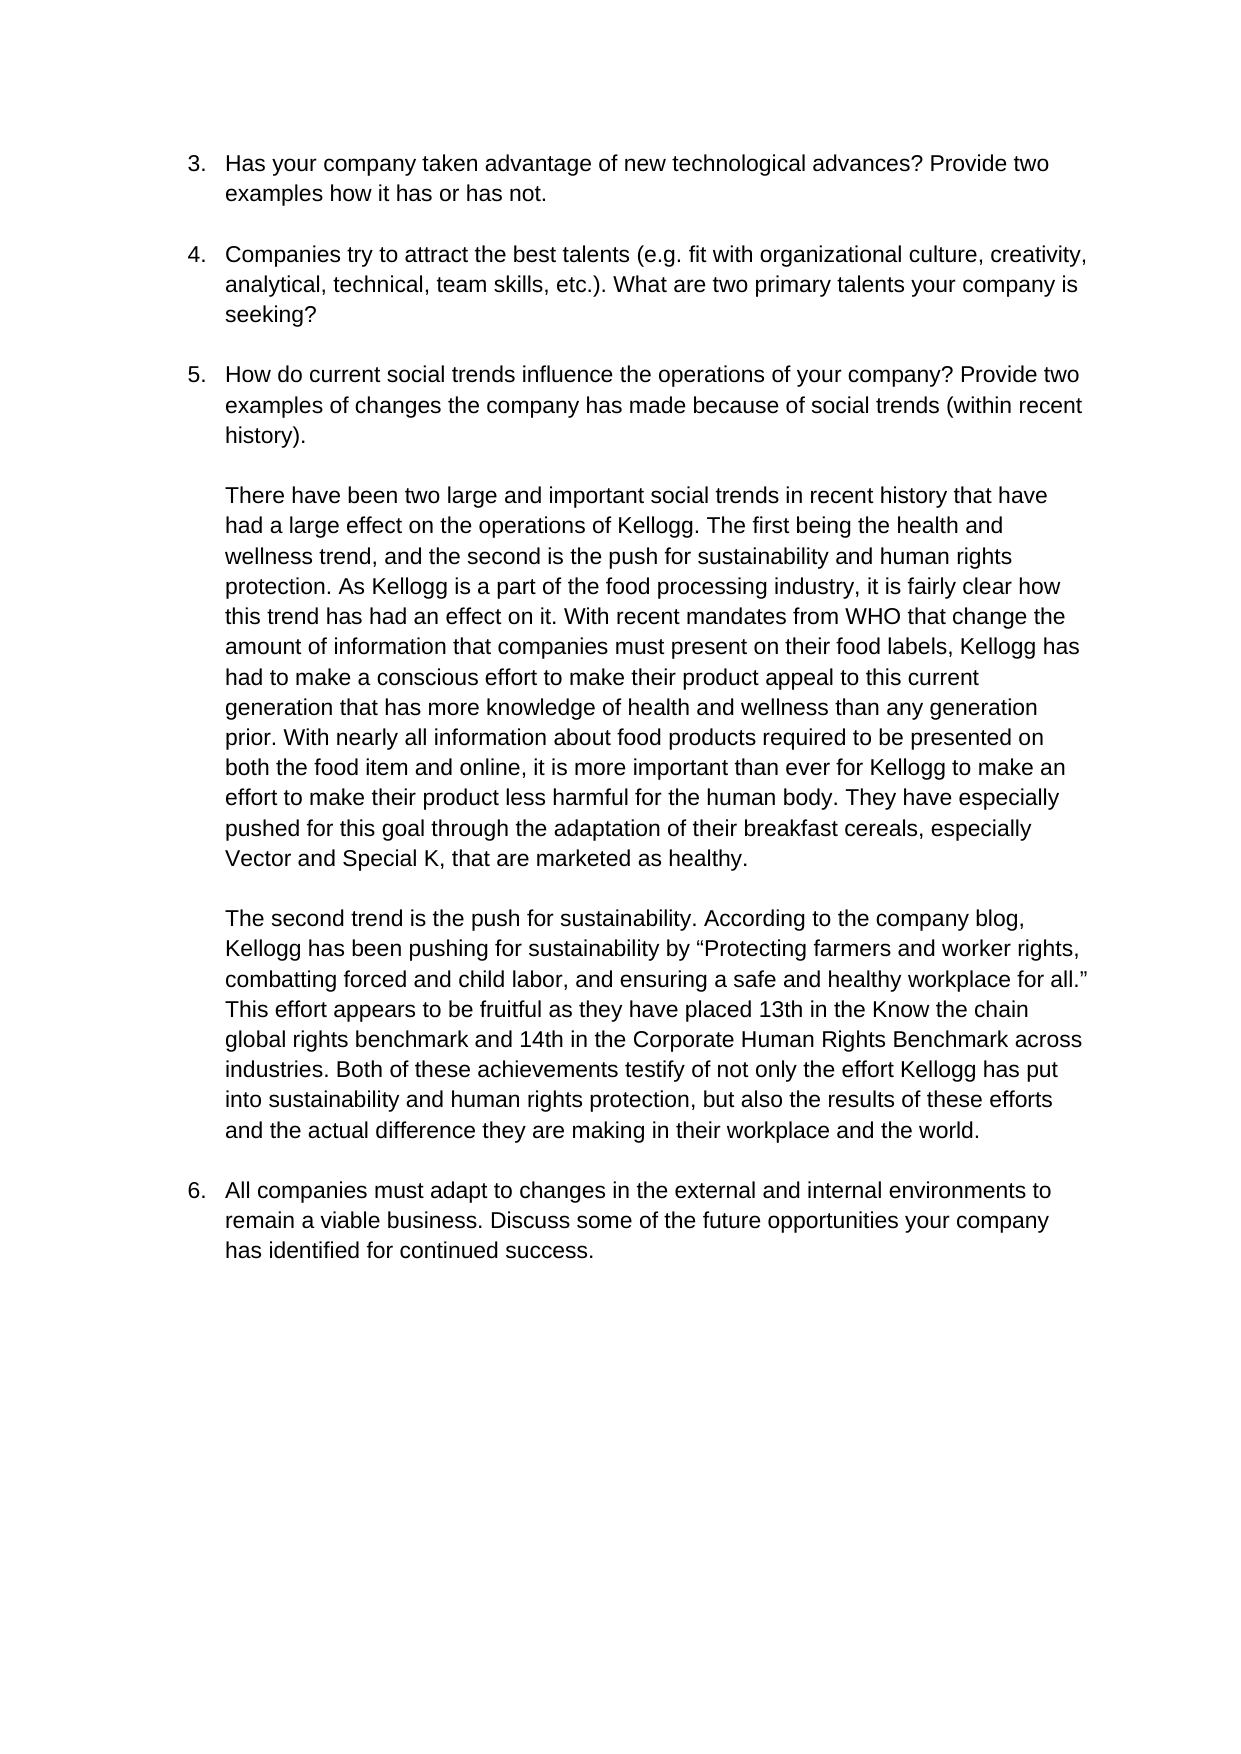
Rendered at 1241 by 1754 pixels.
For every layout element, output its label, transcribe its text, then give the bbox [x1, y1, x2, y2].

list How do current social trends influence the operations of your company? Provide two examples of changes the company has made because of social trends (within recent history). [187, 361, 1090, 448]
list Has your company taken advantage of new technological advances? Provide two examples how it has or has not. [187, 150, 1090, 207]
text The second trend is the push for sustainability. According to the company blog, Kellogg has been pushing for sustainability by “Protecting farmers and worker rights, combatting forced and child labor, and ensuring a safe and healthy workplace for all.” This effort appears to be fruitful as they have placed 13th in the Know the chain global rights benchmark and 14th in the Corporate Human Rights Benchmark across industries. Both of these achievements testify of not only the effort Kellogg has put into sustainability and human rights protection, but also the results of these efforts and the actual difference they are making in their workplace and the world. [225, 905, 1090, 1143]
list All companies must adapt to changes in the external and internal environments to remain a viable business. Discuss some of the future opportunities your company has identified for continued success. [187, 1177, 1090, 1264]
list Companies try to attract the best talents (e.g. fit with organizational culture, creativity, analytical, technical, team skills, etc.). What are two primary talents your company is seeking? [187, 241, 1090, 327]
text There have been two large and important social trends in recent history that have had a large effect on the operations of Kellogg. The first being the health and wellness trend, and the second is the push for sustainability and human rights protection. As Kellogg is a part of the food processing industry, it is fairly clear how this trend has had an effect on it. With recent mandates from WHO that change the amount of information that companies must present on their food labels, Kellogg has had to make a conscious effort to make their product appeal to this current generation that has more knowledge of health and wellness than any generation prior. With nearly all information about food products required to be presented on both the food item and online, it is more important than ever for Kellogg to make an effort to make their product less harmful for the human body. They have especially pushed for this goal through the adaptation of their breakfast cereals, especially Vector and Special K, that are marketed as healthy. [225, 482, 1090, 871]
